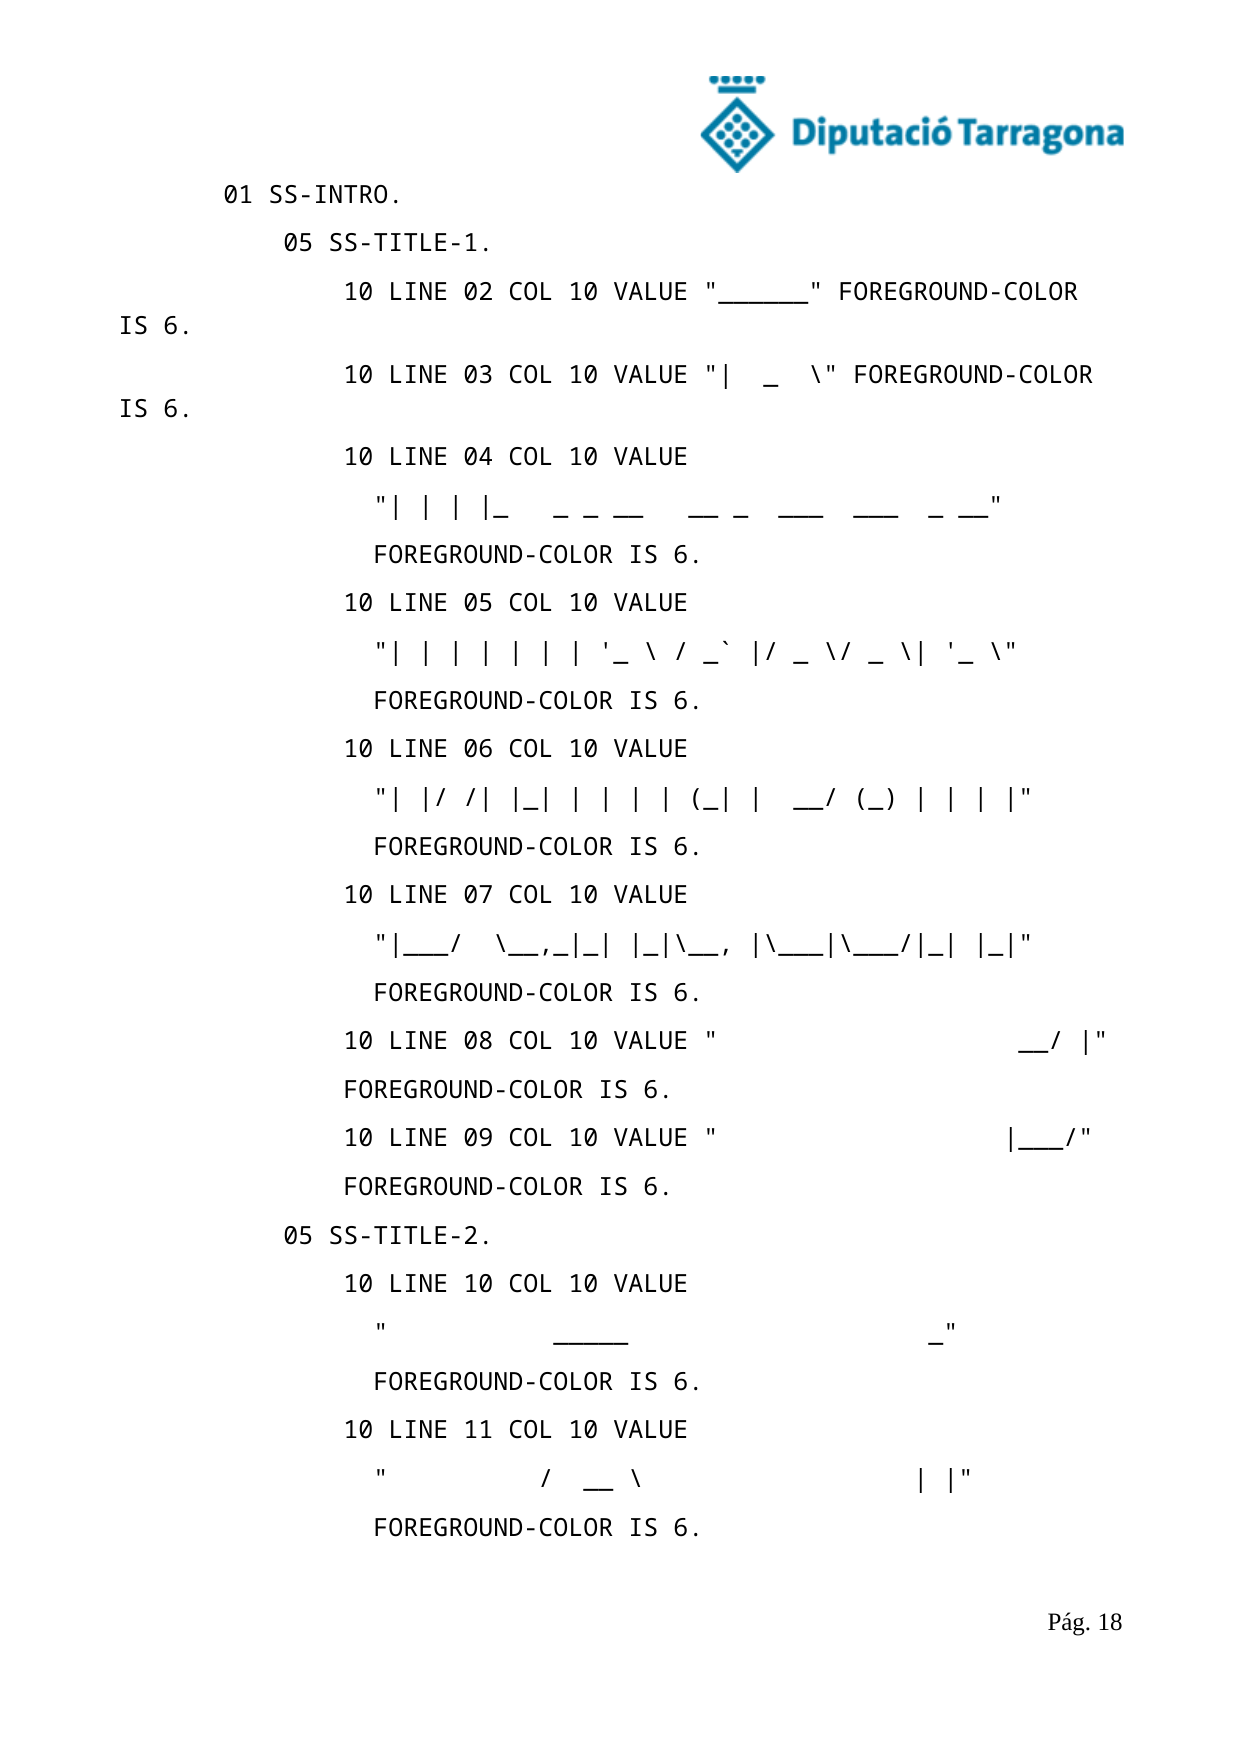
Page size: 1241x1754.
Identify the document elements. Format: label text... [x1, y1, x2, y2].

text FOREGROUND-COLOR IS 6. [118, 682, 1122, 716]
text "| | | | | | | '_ \ / _` |/ _ \/ _ \| '_ \" [118, 634, 1122, 668]
text FOREGROUND-COLOR IS 6. [118, 1169, 1122, 1203]
text 10 LINE 03 COL 10 VALUE "| _ \" FOREGROUND-COLOR IS 6. [118, 356, 1122, 424]
text 10 LINE 04 COL 10 VALUE [118, 439, 1122, 473]
text 10 LINE 09 COL 10 VALUE " |___/" [118, 1120, 1122, 1154]
text 10 LINE 07 COL 10 VALUE [118, 877, 1122, 911]
text FOREGROUND-COLOR IS 6. [118, 1071, 1122, 1106]
text " / __ \ | |" [118, 1461, 1122, 1495]
text 10 LINE 11 COL 10 VALUE [118, 1412, 1122, 1446]
text 05 SS-TITLE-1. [118, 225, 1122, 259]
text "| |/ /| |_| | | | | (_| | __/ (_) | | | |" [118, 779, 1122, 814]
text 10 LINE 10 COL 10 VALUE [118, 1266, 1122, 1300]
picture [700, 76, 1124, 173]
text 10 LINE 08 COL 10 VALUE " __/ |" [118, 1023, 1122, 1057]
text "| | | |_ _ _ __ __ _ ___ ___ _ __" [118, 488, 1122, 522]
text FOREGROUND-COLOR IS 6. [118, 1363, 1122, 1397]
text 10 LINE 02 COL 10 VALUE "______" FOREGROUND-COLOR IS 6. [118, 274, 1122, 342]
text 10 LINE 05 COL 10 VALUE [118, 585, 1122, 619]
text 01 SS-INTRO. [118, 176, 1122, 210]
text FOREGROUND-COLOR IS 6. [118, 1509, 1122, 1543]
text FOREGROUND-COLOR IS 6. [118, 536, 1122, 570]
text FOREGROUND-COLOR IS 6. [118, 828, 1122, 862]
text "|___/ \__,_|_| |_|\__, |\___|\___/|_| |_|" [118, 926, 1122, 959]
text 05 SS-TITLE-2. [118, 1217, 1122, 1251]
text FOREGROUND-COLOR IS 6. [118, 974, 1122, 1008]
text 10 LINE 06 COL 10 VALUE [118, 731, 1122, 765]
text " _____ _" [118, 1315, 1122, 1349]
